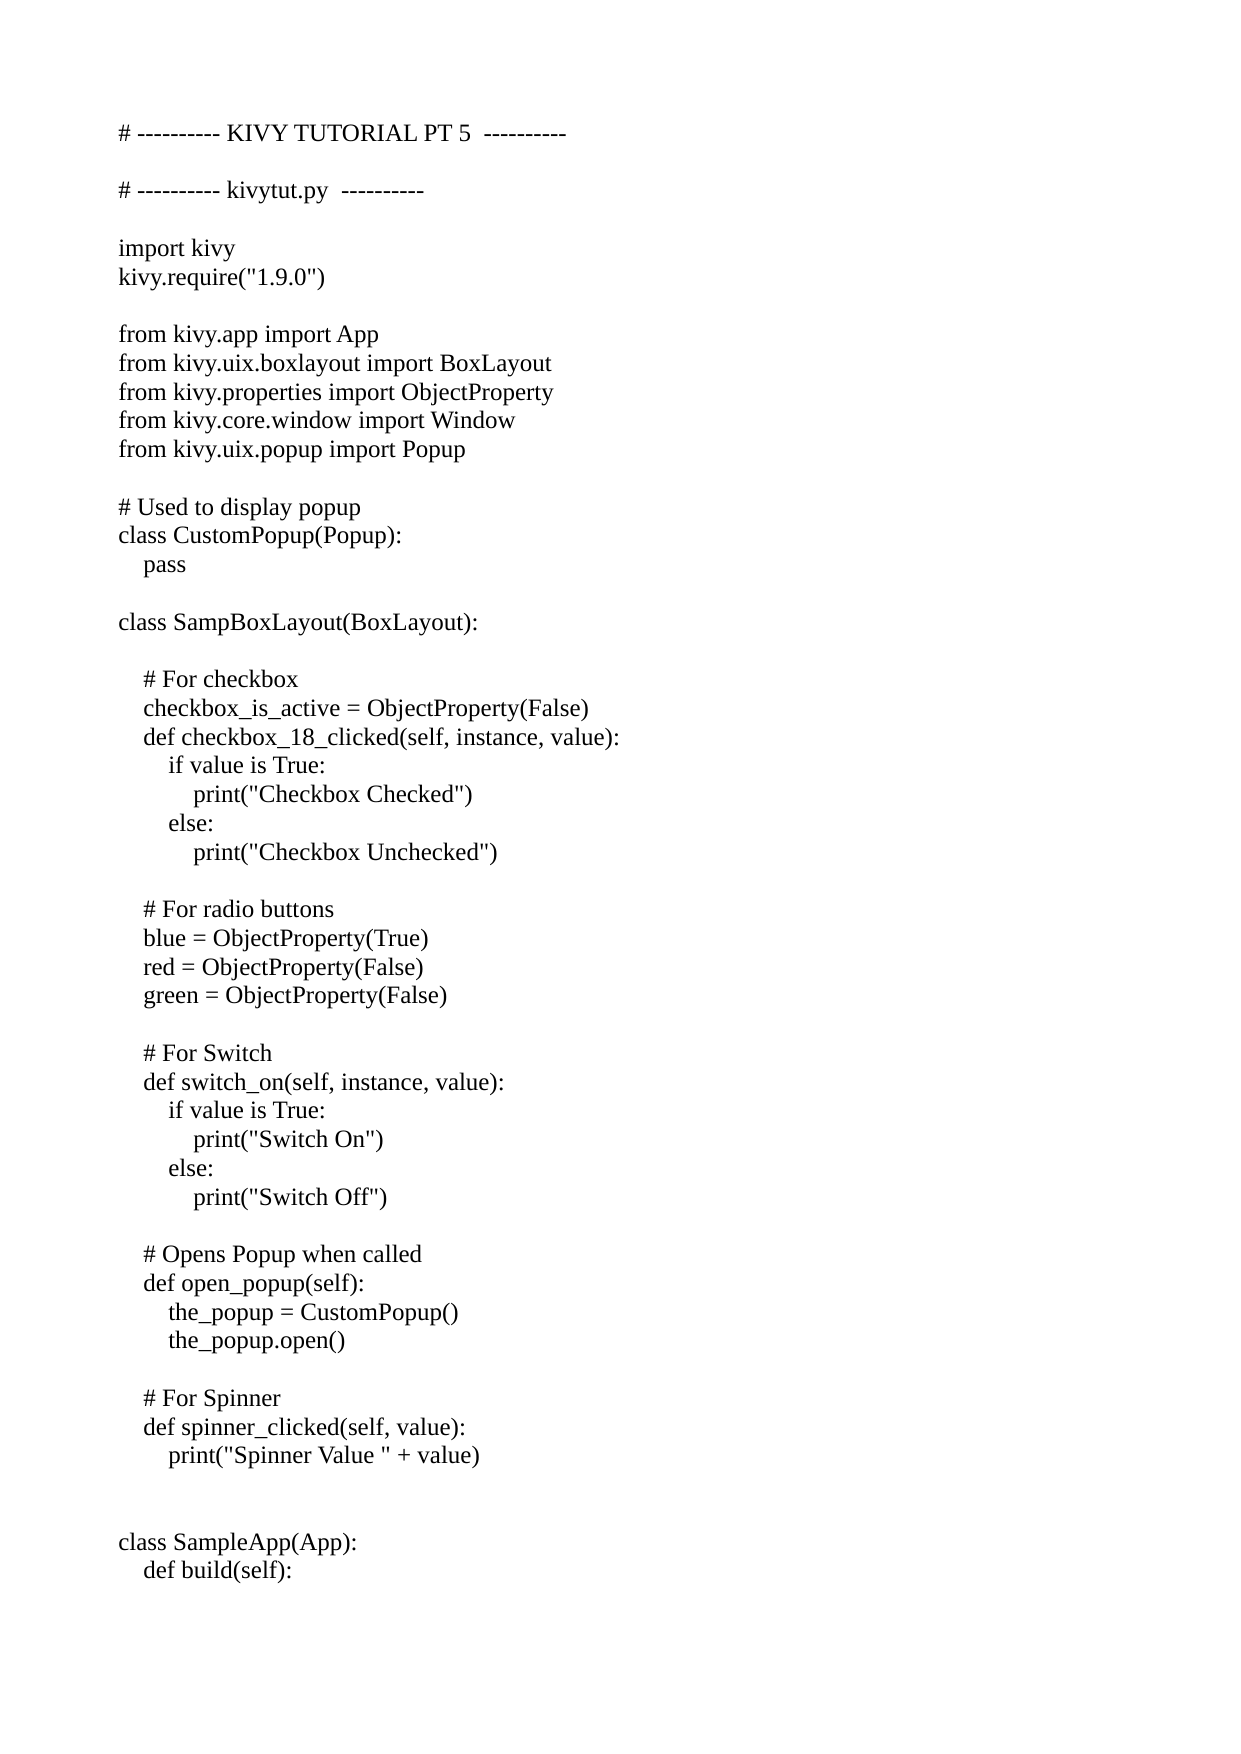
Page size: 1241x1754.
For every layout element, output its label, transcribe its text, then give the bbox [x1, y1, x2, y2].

text from kivy.app import App [118, 319, 1122, 348]
text # For Spinner [118, 1383, 1122, 1412]
text # Opens Popup when called [118, 1239, 1122, 1268]
text # For radio buttons [118, 894, 1122, 923]
text print("Spinner Value " + value) [118, 1441, 1122, 1469]
text from kivy.core.window import Window [118, 406, 1122, 434]
text # ---------- kivytut.py ---------- [118, 176, 1122, 204]
text class CustomPopup(Popup): [118, 521, 1122, 549]
text class SampleApp(App): [118, 1527, 1122, 1556]
text kivy.require("1.9.0") [118, 262, 1122, 291]
text print("Checkbox Unchecked") [118, 837, 1122, 866]
text else: [118, 808, 1122, 837]
text from kivy.uix.popup import Popup [118, 434, 1122, 463]
text import kivy [118, 233, 1122, 262]
text blue = ObjectProperty(True) [118, 923, 1122, 952]
text checkbox_is_active = ObjectProperty(False) [118, 693, 1122, 722]
text # For checkbox [118, 664, 1122, 693]
text print("Switch Off") [118, 1182, 1122, 1211]
text else: [118, 1153, 1122, 1182]
text from kivy.properties import ObjectProperty [118, 377, 1122, 406]
text red = ObjectProperty(False) [118, 952, 1122, 981]
text if value is True: [118, 1096, 1122, 1124]
text def spinner_clicked(self, value): [118, 1412, 1122, 1441]
text def switch_on(self, instance, value): [118, 1067, 1122, 1096]
text print("Checkbox Checked") [118, 779, 1122, 808]
text green = ObjectProperty(False) [118, 981, 1122, 1009]
text print("Switch On") [118, 1124, 1122, 1153]
text the_popup.open() [118, 1326, 1122, 1354]
text # ---------- KIVY TUTORIAL PT 5 ---------- [118, 118, 1122, 147]
text def open_popup(self): [118, 1268, 1122, 1297]
text def build(self): [118, 1556, 1122, 1584]
text # Used to display popup [118, 492, 1122, 521]
text class SampBoxLayout(BoxLayout): [118, 607, 1122, 636]
text from kivy.uix.boxlayout import BoxLayout [118, 348, 1122, 377]
text def checkbox_18_clicked(self, instance, value): [118, 722, 1122, 751]
text if value is True: [118, 751, 1122, 779]
text pass [118, 549, 1122, 578]
text the_popup = CustomPopup() [118, 1297, 1122, 1326]
text # For Switch [118, 1038, 1122, 1067]
